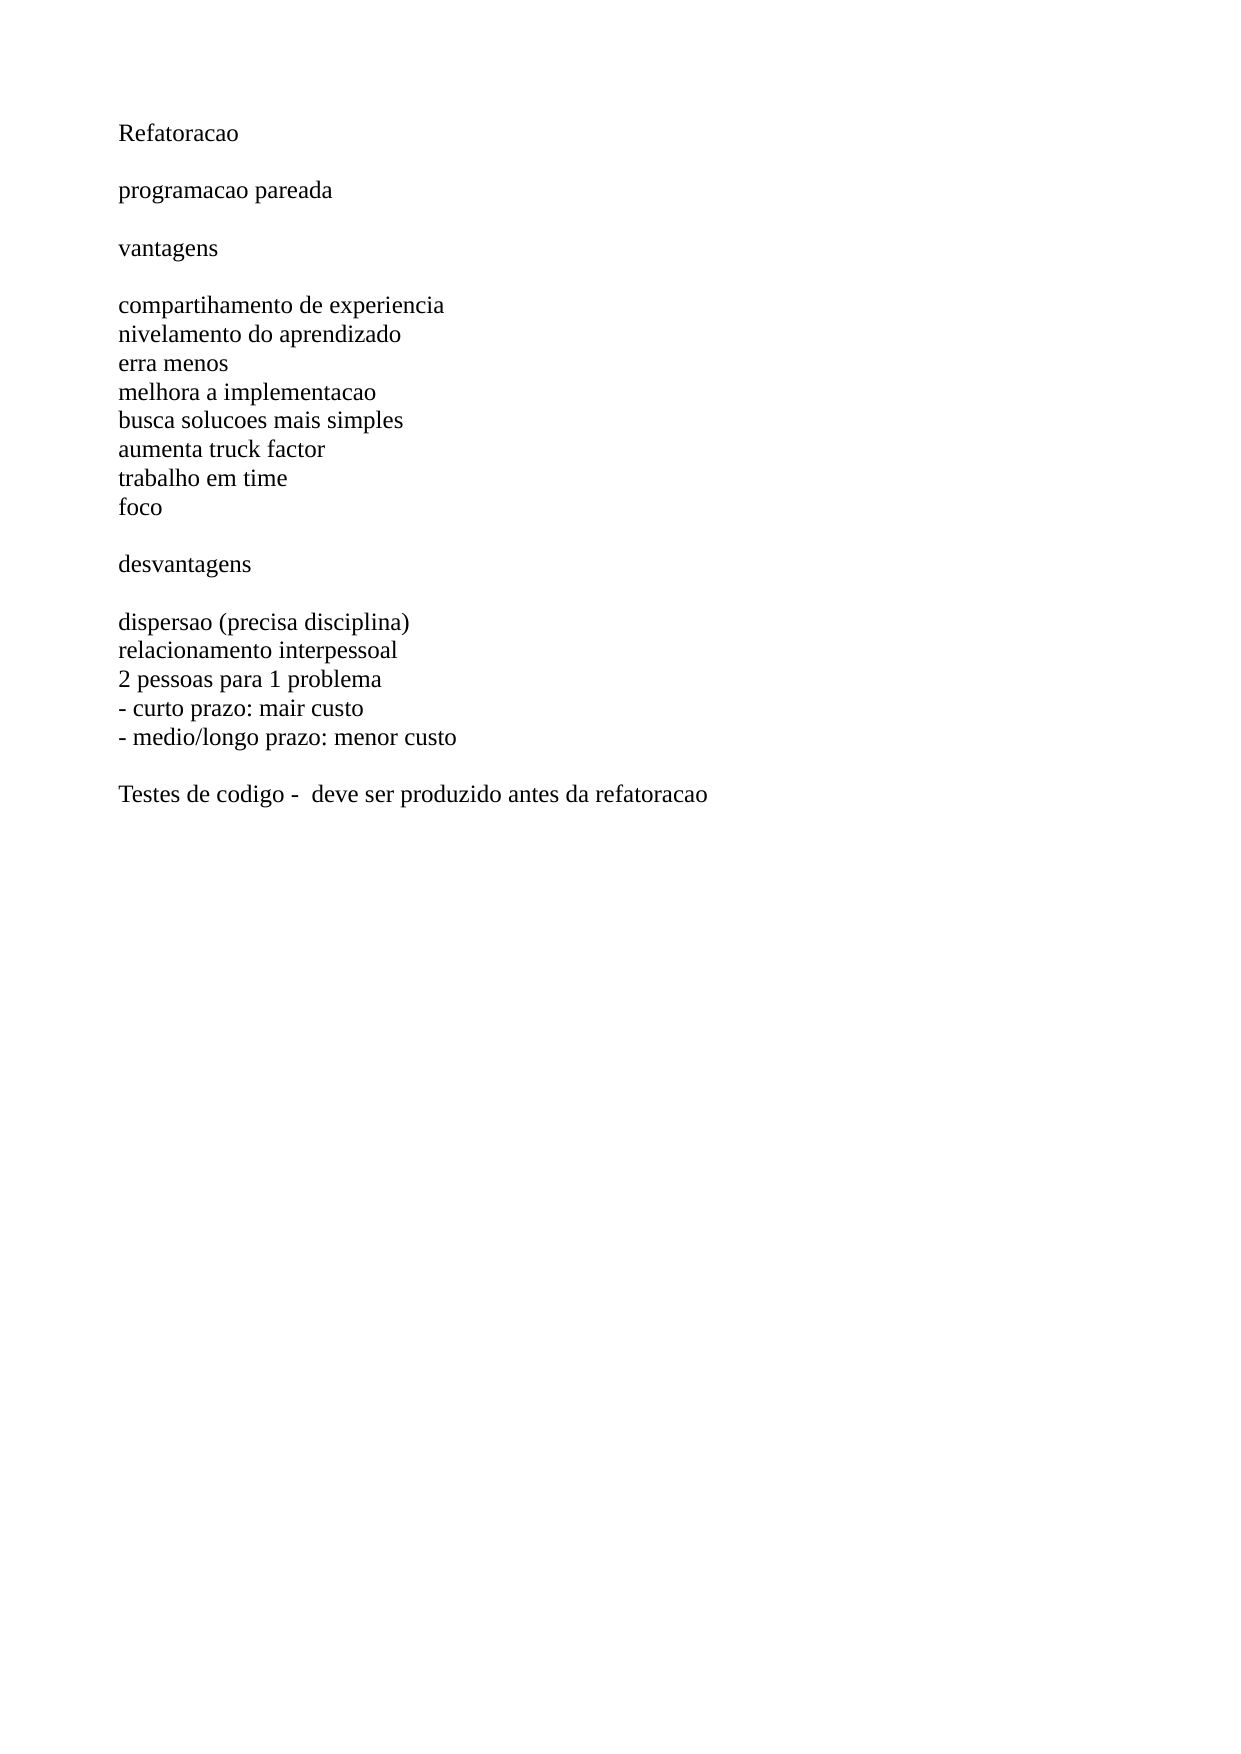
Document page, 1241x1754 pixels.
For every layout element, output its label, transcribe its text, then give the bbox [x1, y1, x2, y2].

text programacao pareada [118, 176, 1122, 204]
text dispersao (precisa disciplina) [118, 607, 1122, 636]
text desvantagens [118, 549, 1122, 578]
text trabalho em time [118, 463, 1122, 492]
text compartihamento de experiencia [118, 291, 1122, 319]
text nivelamento do aprendizado [118, 319, 1122, 348]
text vantagens [118, 233, 1122, 262]
text relacionamento interpessoal [118, 636, 1122, 664]
text busca solucoes mais simples [118, 406, 1122, 434]
text melhora a implementacao [118, 377, 1122, 406]
text 2 pessoas para 1 problema [118, 664, 1122, 693]
text - curto prazo: mair custo [118, 693, 1122, 722]
text Refatoracao [118, 118, 1122, 147]
text Testes de codigo - deve ser produzido antes da refatoracao [118, 779, 1122, 808]
text foco [118, 492, 1122, 521]
text erra menos [118, 348, 1122, 377]
text - medio/longo prazo: menor custo [118, 722, 1122, 751]
text aumenta truck factor [118, 434, 1122, 463]
